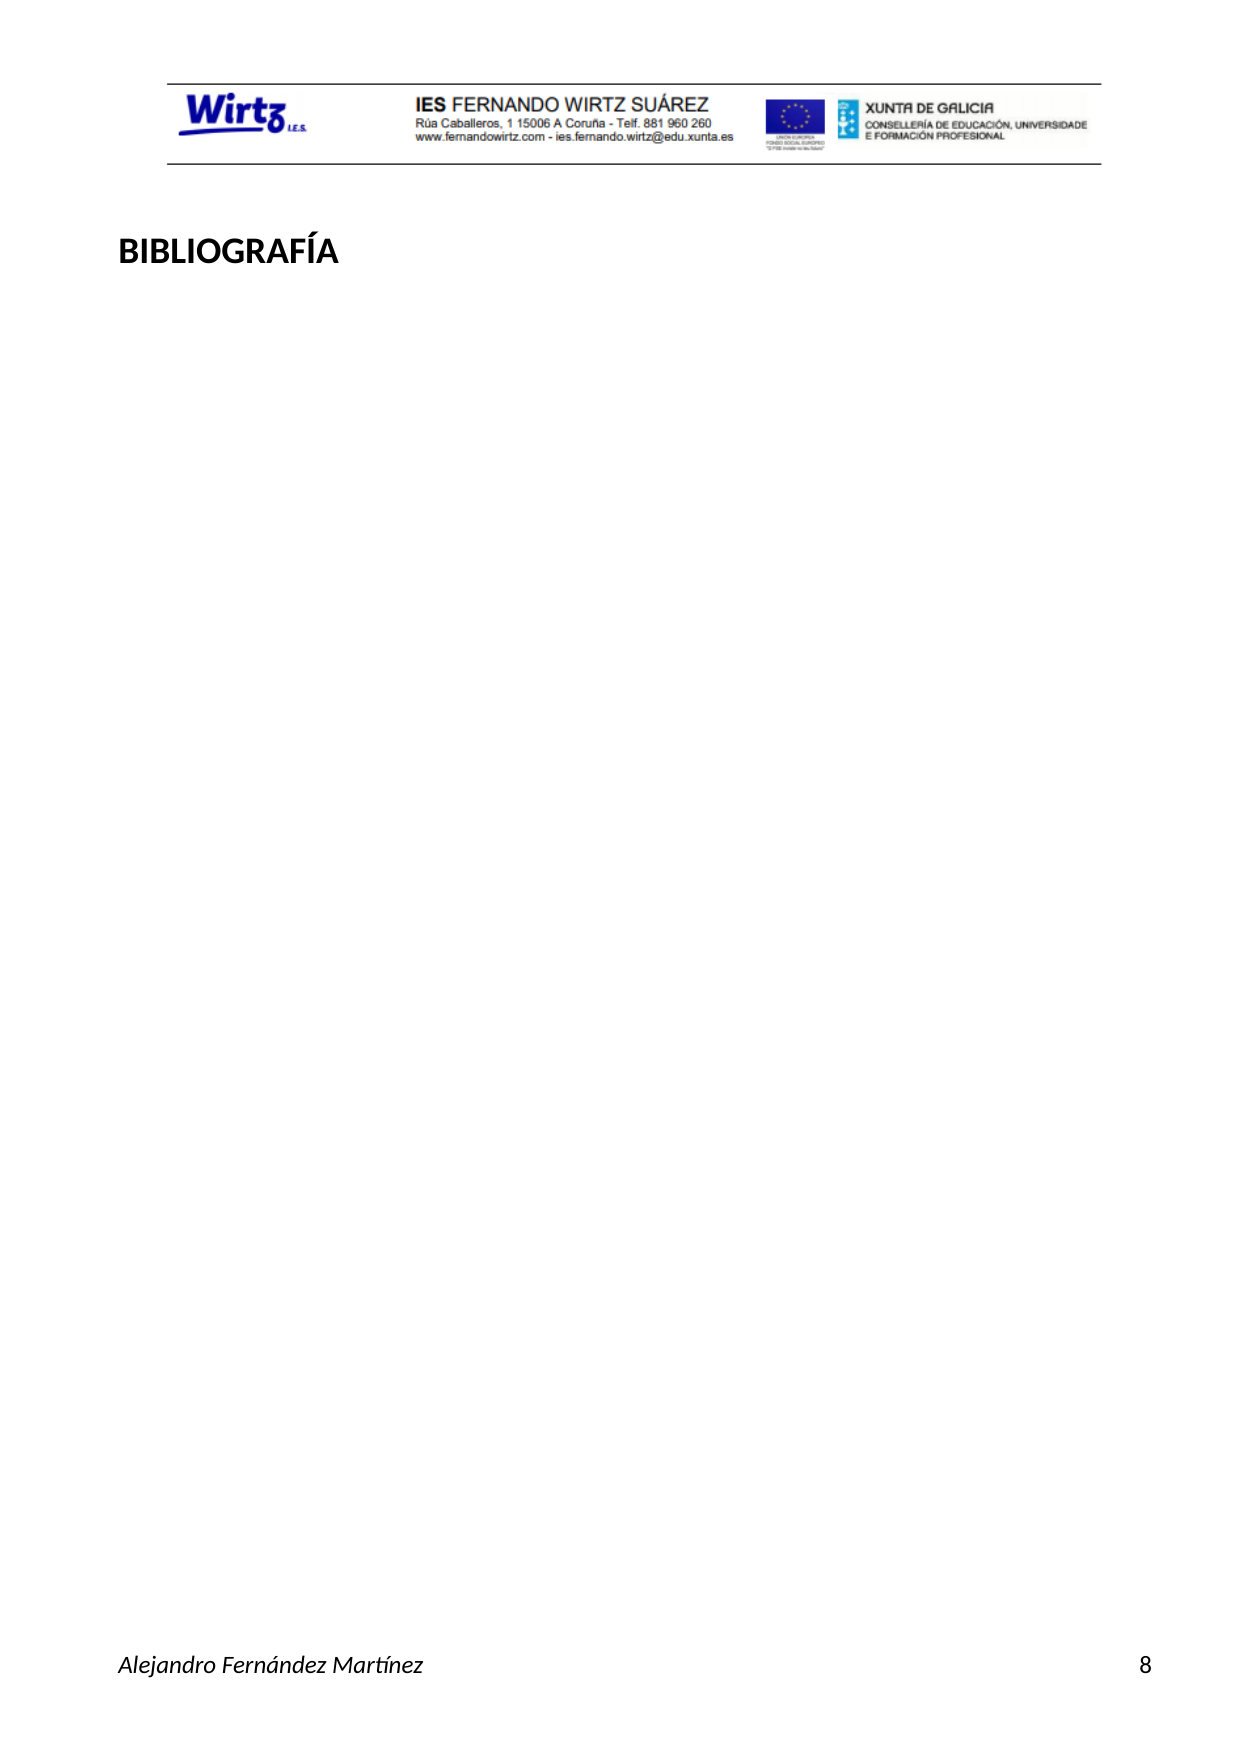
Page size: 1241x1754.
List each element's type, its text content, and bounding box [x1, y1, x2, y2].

picture [158, 73, 1112, 173]
subtitle BIBLIOGRAFÍA [118, 227, 1152, 273]
